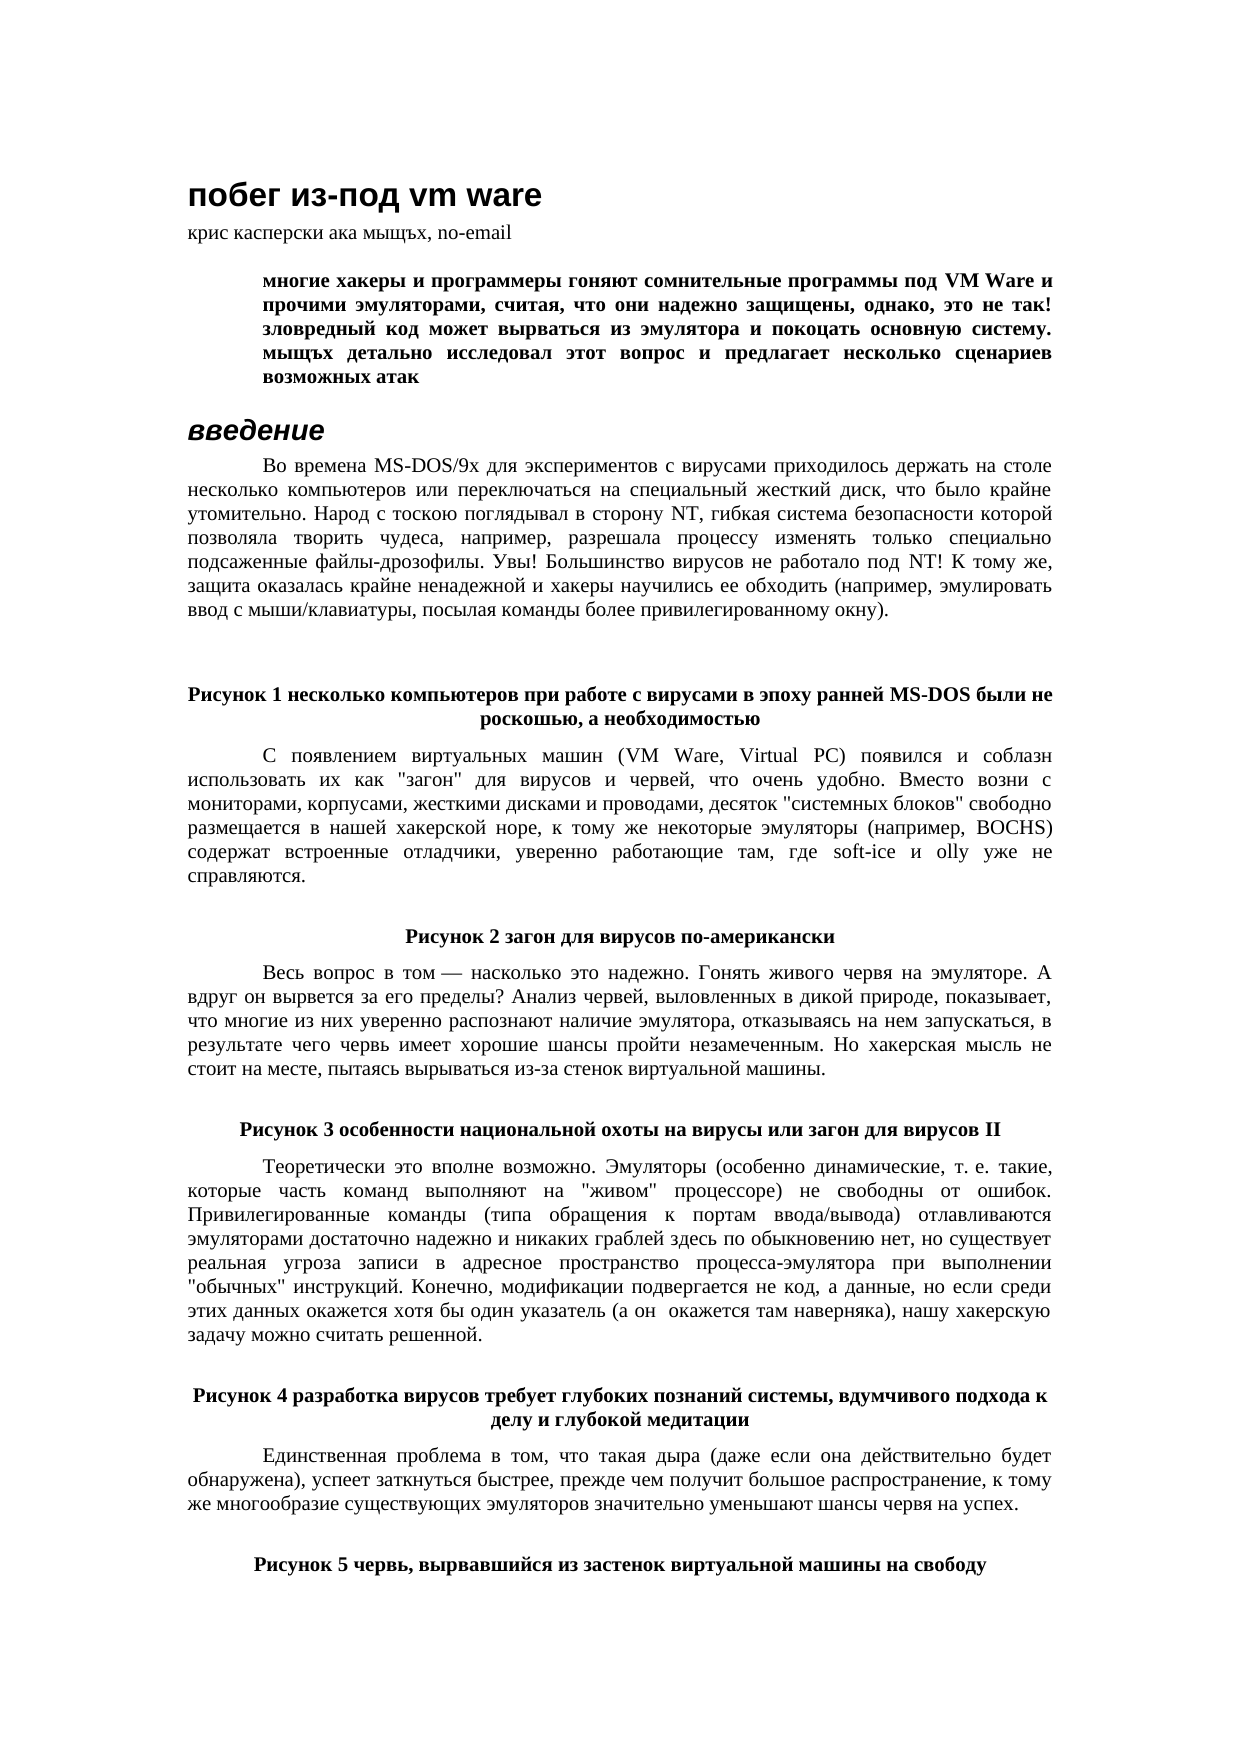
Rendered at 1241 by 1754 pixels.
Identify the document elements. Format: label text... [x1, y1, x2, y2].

text Теоретически это вполне возможно. Эмуляторы (особенно динамические, т. е. такие, которые часть команд выполняют на "живом" процессоре) не свободны от ошибок. Привилегированные команды (типа обращения к портам ввода/вывода) отлавливаются эмуляторами достаточно надежно и никаких граблей здесь по обыкновению нет, но существует реальная угроза записи в адресное пространство процесса-эмулятора при выполнении "обычных" инструкций. Конечно, модификации подвергается не код, а данные, но если среди этих данных окажется хотя бы один указатель (а он окажется там наверняка), нашу хакерскую задачу можно считать решенной. [187, 1153, 1053, 1346]
subtitle введение [187, 413, 1053, 447]
text Рисунок 3 особенности национальной охоты на вирусы или загон для вирусов II [187, 1117, 1053, 1141]
text Рисунок 2 загон для вирусов по-американски [187, 923, 1053, 948]
text Рисунок 1 несколько компьютеров при работе с вирусами в эпоху ранней MS-DOS были не роскошью, а необходимостью [187, 682, 1053, 730]
text Единственная проблема в том, что такая дыра (даже если она действительно будет обнаружена), успеет заткнуться быстрее, прежде чем получит большое распространение, к тому же многообразие существующих эмуляторов значительно уменьшают шансы червя на успех. [187, 1443, 1053, 1515]
text многие хакеры и программеры гоняют сомнительные программы под VM Ware и прочими эмуляторами, считая, что они надежно защищены, однако, это не так! зловредный код может вырваться из эмулятора и покоцать основную систему. мыщъх детально исследовал этот вопрос и предлагает несколько сценариев возможных атак [262, 268, 1053, 388]
text Весь вопрос в том — насколько это надежно. Гонять живого червя на эмуляторе. А вдруг он вырвется за его пределы? Анализ червей, выловленных в дикой природе, показывает, что многие из них уверенно распознают наличие эмулятора, отказываясь на нем запускаться, в результате чего червь имеет хорошие шансы пройти незамеченным. Но хакерская мысль не стоит на месте, пытаясь вырываться из-за стенок виртуальной машины. [187, 960, 1053, 1080]
text Рисунок 5 червь, вырвавшийся из застенок виртуальной машины на свободу [187, 1552, 1053, 1576]
text С появлением виртуальных машин (VM Ware, Virtual PC) появился и соблазн использовать их как "загон" для вирусов и червей, что очень удобно. Вместо возни с мониторами, корпусами, жесткими дисками и проводами, десяток "системных блоков" свободно размещается в нашей хакерской норе, к тому же некоторые эмуляторы (например, BOCHS) содержат встроенные отладчики, уверенно работающие там, где soft-ice и olly уже не справляются. [187, 743, 1053, 887]
text Рисунок 4 разработка вирусов требует глубоких познаний системы, вдумчивого подхода к делу и глубокой медитации [187, 1383, 1053, 1431]
subtitle побег из-под vm ware [187, 175, 1053, 213]
text Во времена MS-DOS/9x для экспериментов с вирусами приходилось держать на столе несколько компьютеров или переключаться на специальный жесткий диск, что было крайне утомительно. Народ с тоскою поглядывал в сторону NT, гибкая система безопасности которой позволяла творить чудеса, например, разрешала процессу изменять только специально подсаженные файлы-дрозофилы. Увы! Большинство вирусов не работало под NT! К тому же, защита оказалась крайне ненадежной и хакеры научились ее обходить (например, эмулировать ввод с мыши/клавиатуры, посылая команды более привилегированному окну). [187, 453, 1053, 621]
text крис касперски ака мыщъх, no-email [187, 220, 1053, 244]
